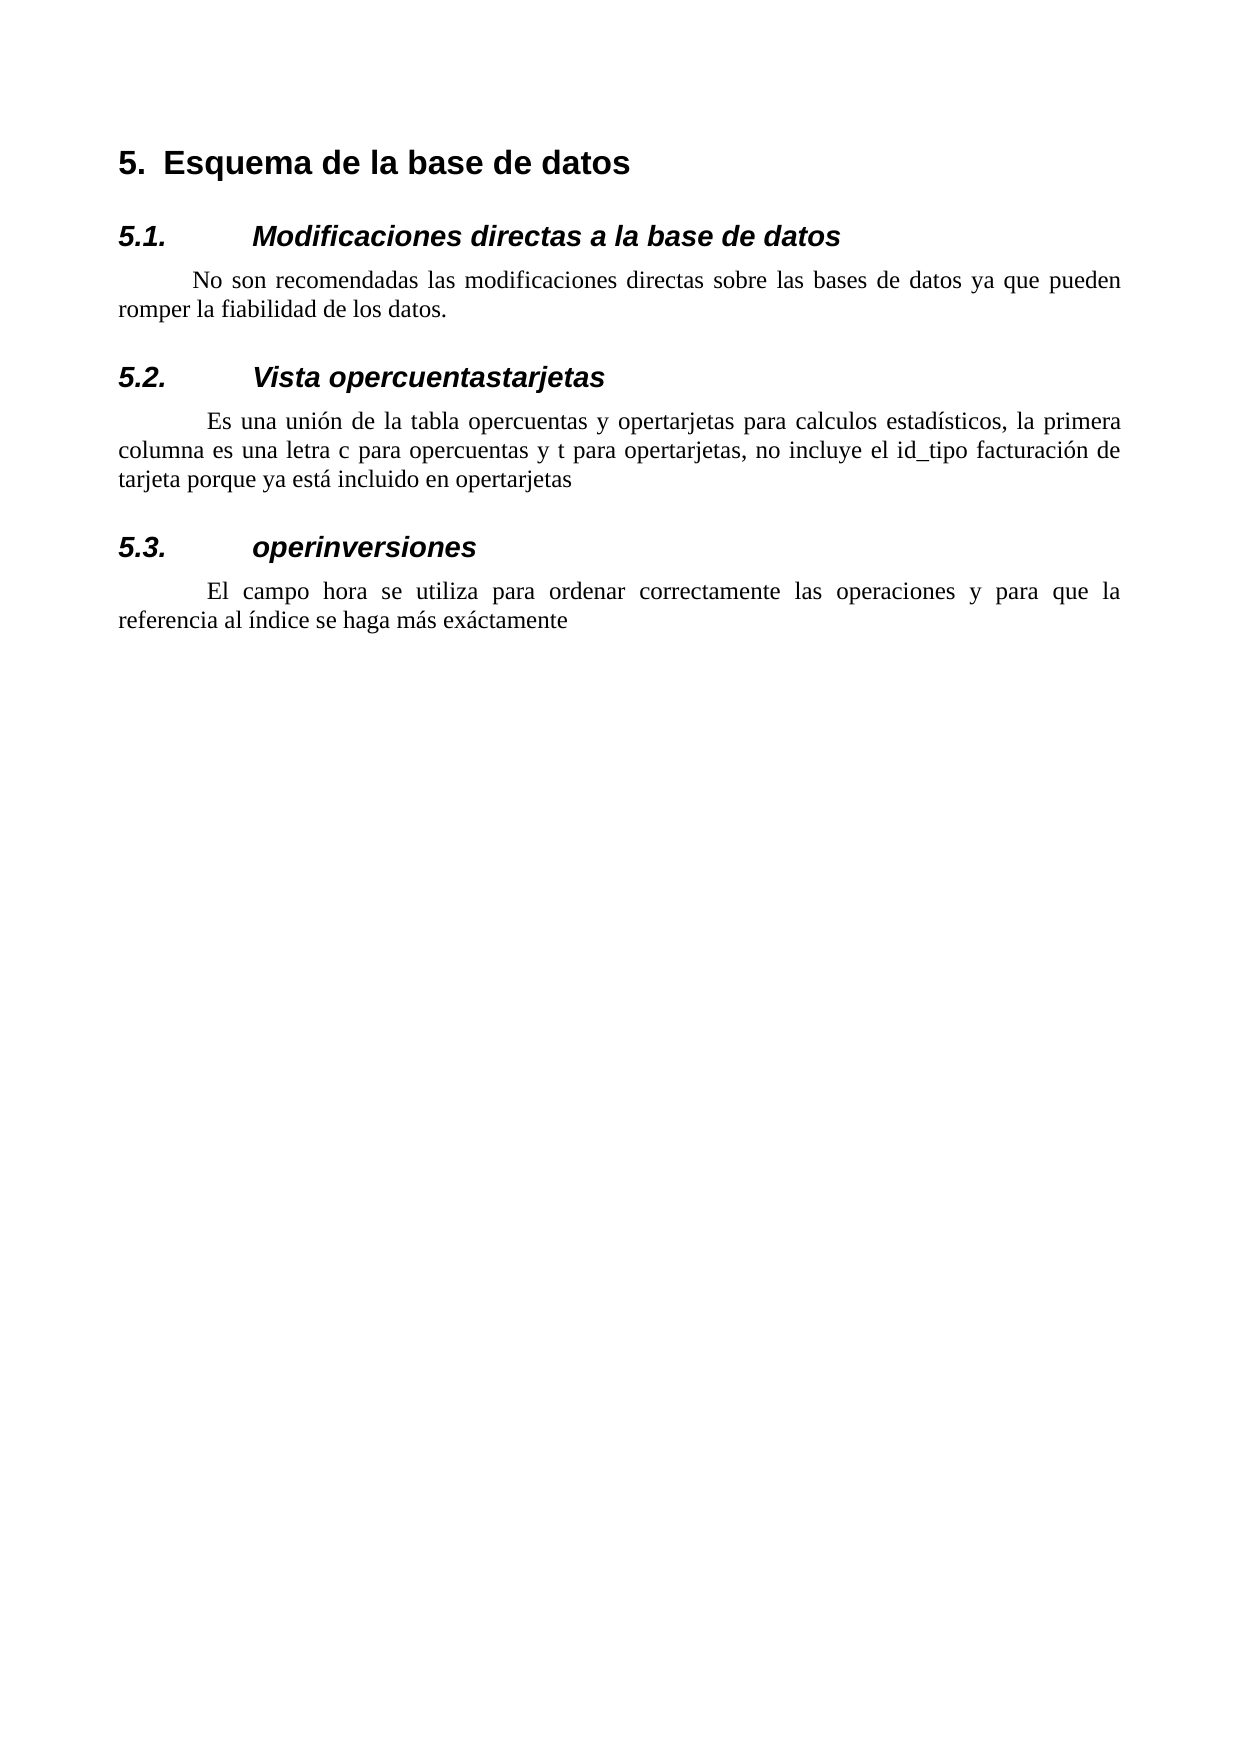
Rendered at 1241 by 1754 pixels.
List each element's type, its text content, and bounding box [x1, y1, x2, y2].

text No son recomendadas las modificaciones directas sobre las bases de datos ya que pueden romper la fiabilidad de los datos. [118, 265, 1122, 323]
subtitle Modificaciones directas a la base de datos [118, 219, 1122, 253]
text El campo hora se utiliza para ordenar correctamente las operaciones y para que la referencia al índice se haga más exáctamente [118, 576, 1122, 634]
text Es una unión de la tabla opercuentas y opertarjetas para calculos estadísticos, la primera columna es una letra c para opercuentas y t para opertarjetas, no incluye el id_tipo facturación de tarjeta porque ya está incluido en opertarjetas [118, 406, 1122, 493]
subtitle Esquema de la base de datos [118, 143, 1122, 182]
subtitle operinversiones [118, 530, 1122, 564]
subtitle Vista opercuentastarjetas [118, 360, 1122, 394]
